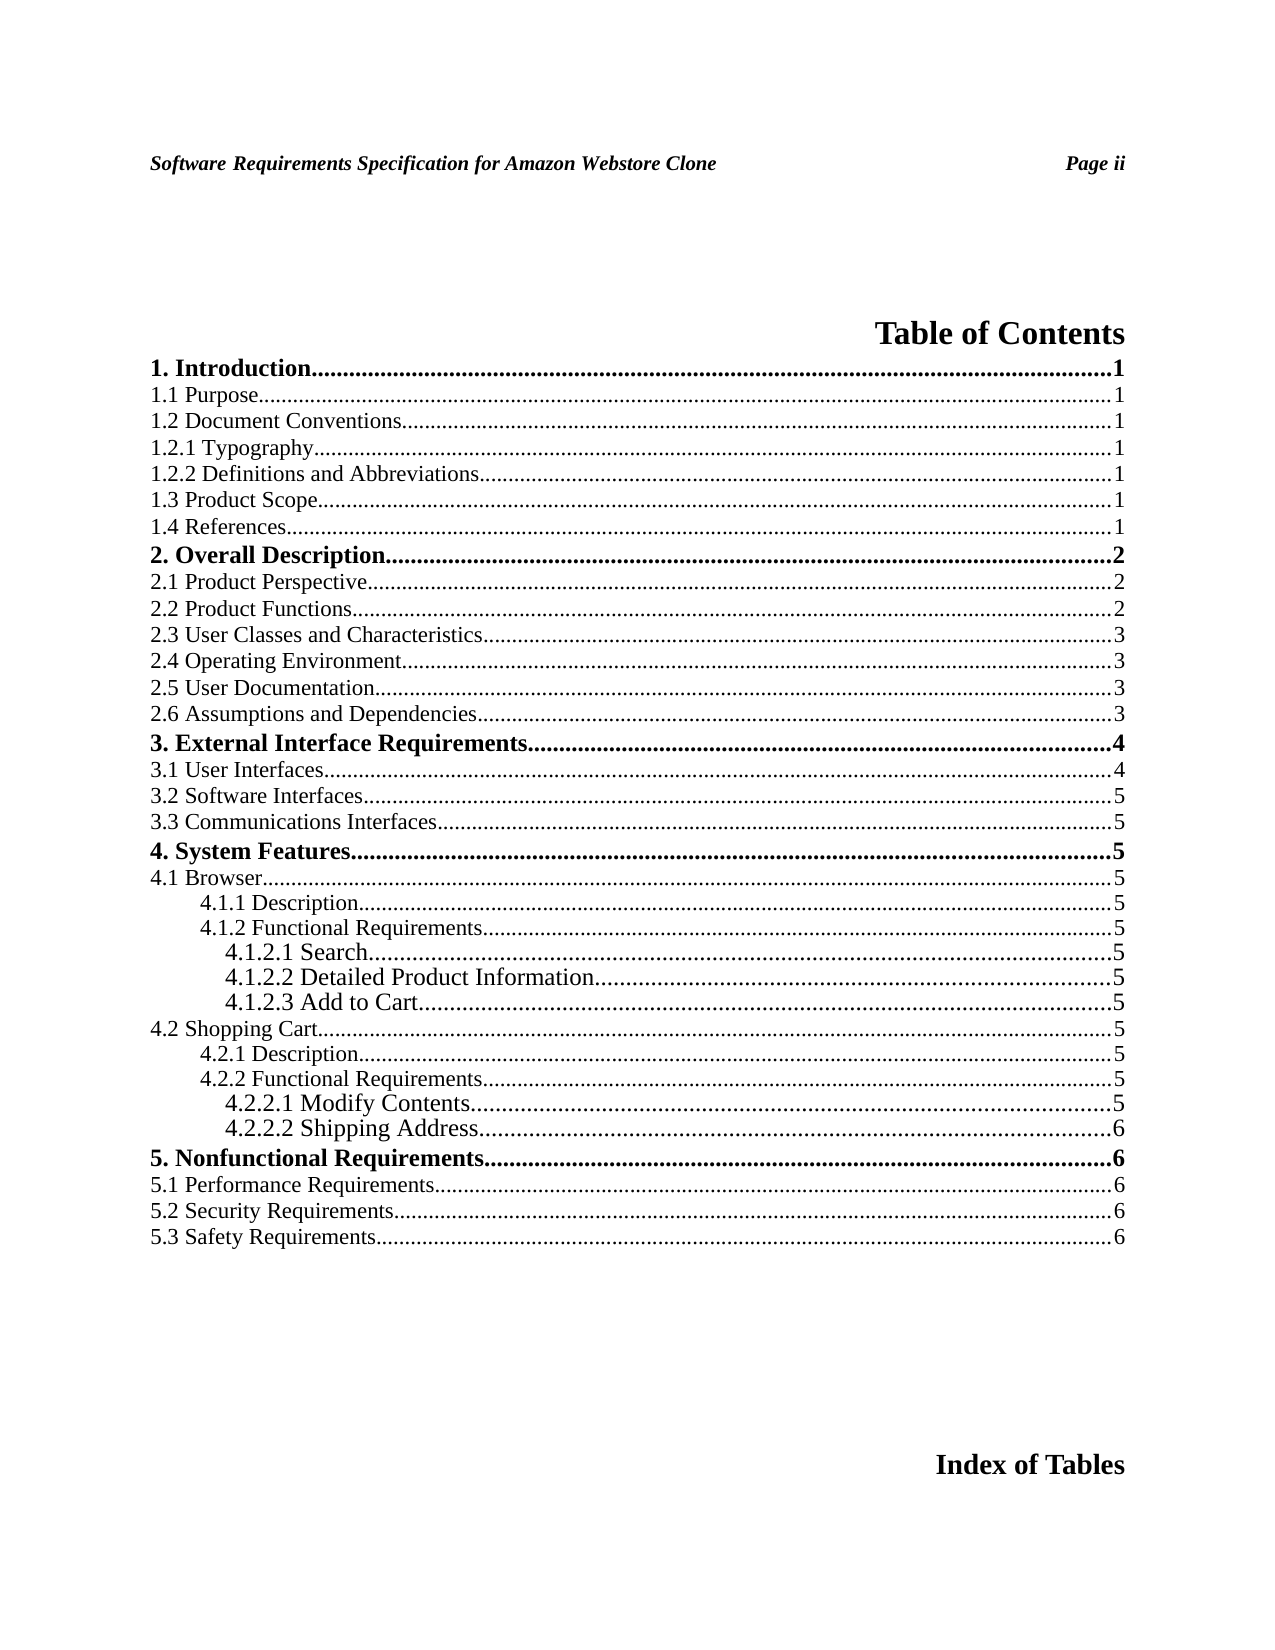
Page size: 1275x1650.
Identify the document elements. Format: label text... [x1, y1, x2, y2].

text 1.4 References 1 [150, 513, 1125, 539]
text 4.2.1 Description 5 [200, 1042, 1125, 1067]
text 1. Introduction 1 [150, 358, 1125, 381]
text 1.1 Purpose 1 [150, 381, 1125, 407]
text 4.1.2 Functional Requirements 5 [200, 915, 1125, 940]
text 4.1 Browser 5 [150, 864, 1125, 890]
text 1.2.1 Typography 1 [150, 434, 1125, 460]
text 4.1.2.1 Search 5 [225, 940, 1125, 965]
text 5. Nonfunctional Requirements 6 [150, 1148, 1125, 1171]
text 3.3 Communications Interfaces 5 [150, 808, 1125, 835]
subtitle Index of Tables [150, 1447, 1125, 1481]
text 2.3 User Classes and Characteristics 3 [150, 621, 1125, 647]
subtitle Table of Contents [150, 313, 1125, 352]
text 4.2 Shopping Cart 5 [150, 1015, 1125, 1042]
text 5.2 Security Requirements 6 [150, 1197, 1125, 1223]
text 2. Overall Description 2 [150, 545, 1125, 568]
text 2.1 Product Perspective 2 [150, 568, 1125, 595]
text 1.2 Document Conventions 1 [150, 407, 1125, 434]
text 4.1.1 Description 5 [200, 890, 1125, 915]
text 5.1 Performance Requirements 6 [150, 1171, 1125, 1197]
text 2.5 User Documentation 3 [150, 674, 1125, 700]
text 4.2.2.1 Modify Contents 5 [225, 1092, 1125, 1117]
text 4.1.2.3 Add to Cart 5 [225, 990, 1125, 1015]
text 2.2 Product Functions 2 [150, 595, 1125, 621]
text 4.1.2.2 Detailed Product Information 5 [225, 965, 1125, 990]
text 4.2.2 Functional Requirements 5 [200, 1067, 1125, 1092]
text 4.2.2.2 Shipping Address 6 [225, 1117, 1125, 1142]
text 5.3 Safety Requirements 6 [150, 1223, 1125, 1250]
text 2.4 Operating Environment 3 [150, 647, 1125, 674]
text 4. System Features 5 [150, 841, 1125, 864]
text 2.6 Assumptions and Dependencies 3 [150, 700, 1125, 726]
text 1.3 Product Scope 1 [150, 486, 1125, 513]
text 3.1 User Interfaces 4 [150, 756, 1125, 782]
text 1.2.2 Definitions and Abbreviations 1 [150, 460, 1125, 486]
text 3. External Interface Requirements 4 [150, 733, 1125, 756]
text 3.2 Software Interfaces 5 [150, 782, 1125, 808]
